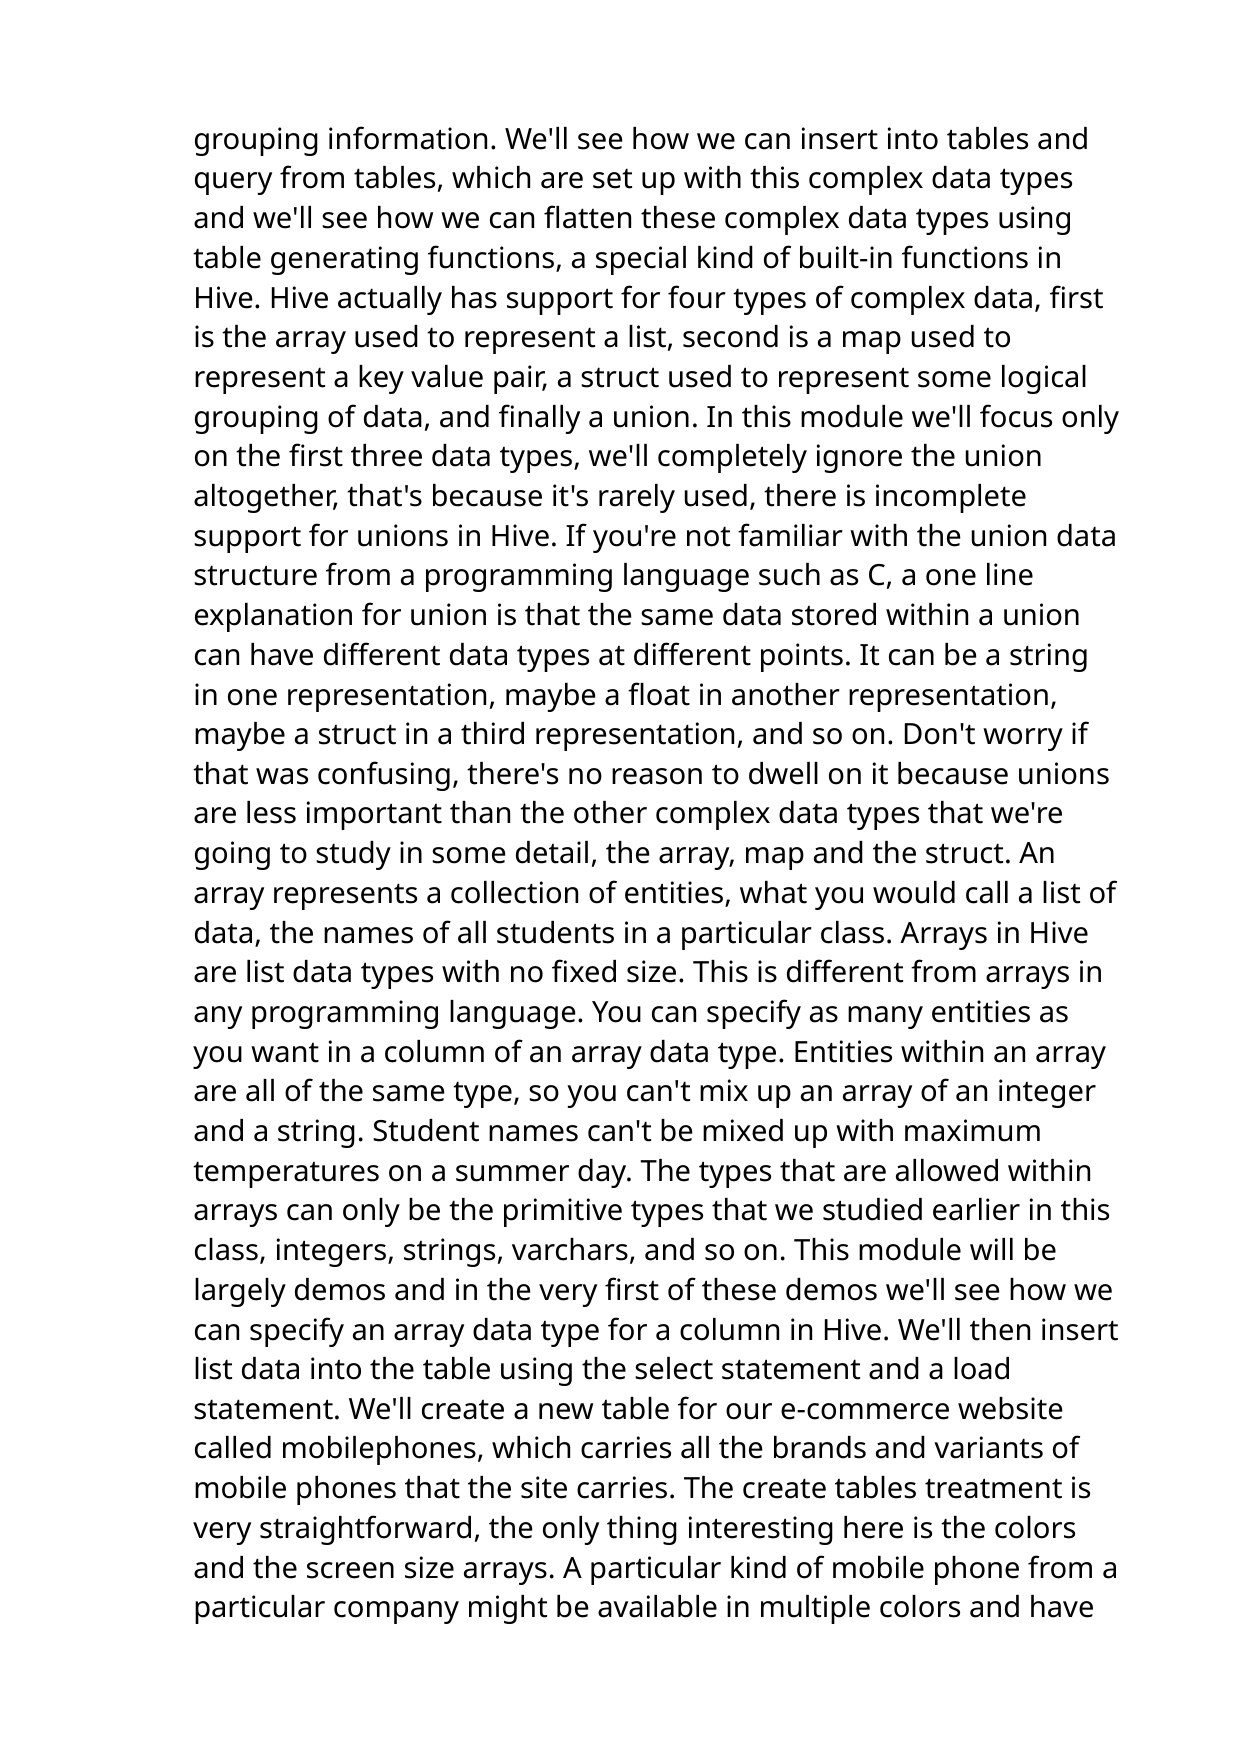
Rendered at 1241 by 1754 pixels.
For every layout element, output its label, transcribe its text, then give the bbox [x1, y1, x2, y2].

list grouping information. We'll see how we can insert into tables and query from tables, which are set up with this complex data types and we'll see how we can flatten these complex data types using table generating functions, a special kind of built-in functions in Hive. Hive actually has support for four types of complex data, first is the array used to represent a list, second is a map used to represent a key value pair, a struct used to represent some logical grouping of data, and finally a union. In this module we'll focus only on the first three data types, we'll completely ignore the union altogether, that's because it's rarely used, there is incomplete support for unions in Hive. If you're not familiar with the union data structure from a programming language such as C, a one line explanation for union is that the same data stored within a union can have different data types at different points. It can be a string in one representation, maybe a float in another representation, maybe a struct in a third representation, and so on. Don't worry if that was confusing, there's no reason to dwell on it because unions are less important than the other complex data types that we're going to study in some detail, the array, map and the struct. An array represents a collection of entities, what you would call a list of data, the names of all students in a particular class. Arrays in Hive are list data types with no fixed size. This is different from arrays in any programming language. You can specify as many entities as you want in a column of an array data type. Entities within an array are all of the same type, so you can't mix up an array of an integer and a string. Student names can't be mixed up with maximum temperatures on a summer day. The types that are allowed within arrays can only be the primitive types that we studied earlier in this class, integers, strings, varchars, and so on. This module will be largely demos and in the very first of these demos we'll see how we can specify an array data type for a column in Hive. We'll then insert list data into the table using the select statement and a load statement. We'll create a new table for our e-commerce website called mobilephones, which carries all the brands and variants of mobile phones that the site carries. The create tables treatment is very straightforward, the only thing interesting here is the colors and the screen size arrays. A particular kind of mobile phone from a particular company might be available in multiple colors and have [156, 118, 1122, 1626]
